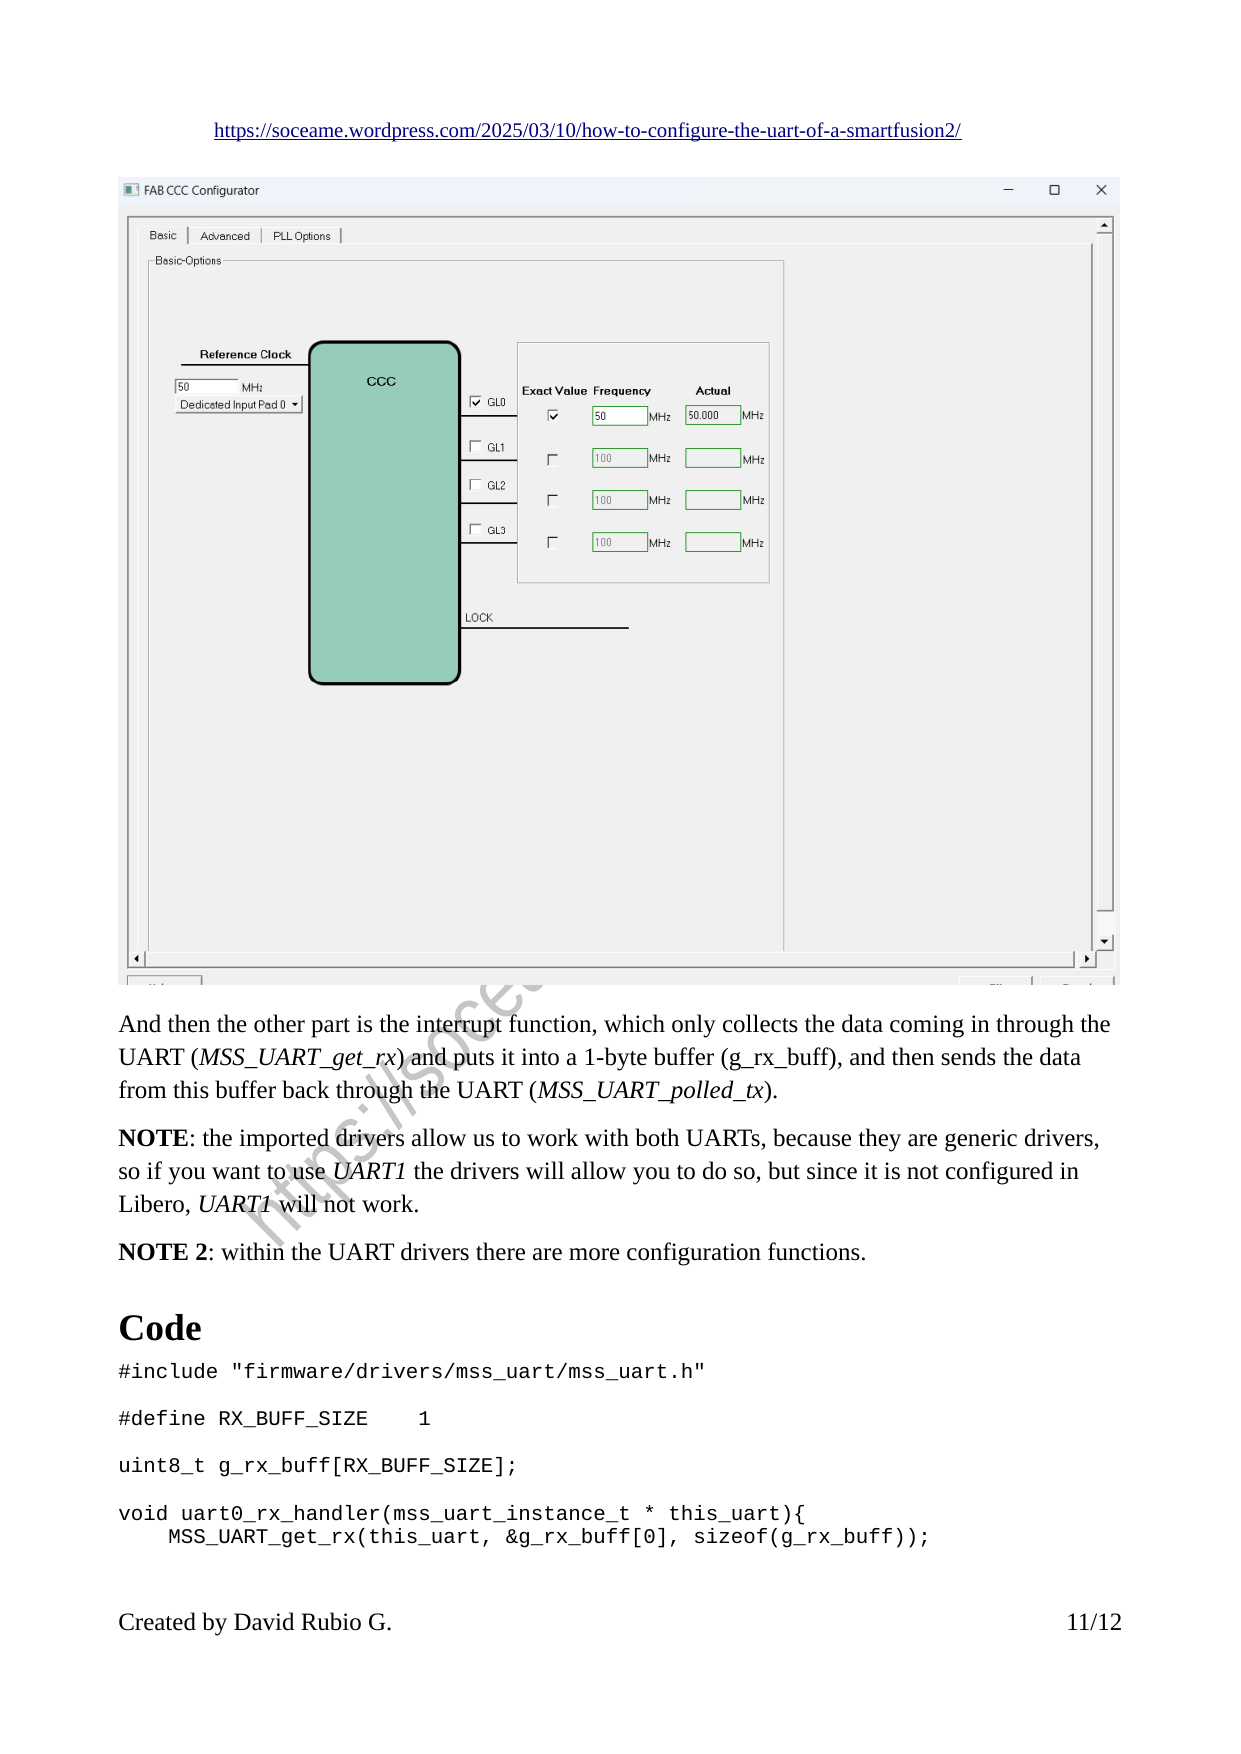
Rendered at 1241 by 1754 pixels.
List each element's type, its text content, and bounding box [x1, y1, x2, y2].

text uint8_t g_rx_buff[RX_BUFF_SIZE]; [118, 1455, 1122, 1479]
subtitle Code [118, 1305, 1122, 1348]
text #define RX_BUFF_SIZE 1 [118, 1408, 1122, 1432]
text NOTE 2: within the UART drivers there are more configuration functions. [118, 1237, 1122, 1265]
text MSS_UART_get_rx(this_uart, &g_rx_buff[0], sizeof(g_rx_buff)); [118, 1526, 1122, 1550]
text #include "firmware/drivers/mss_uart/mss_uart.h" [118, 1361, 1122, 1384]
text NOTE: the imported drivers allow us to work with both UARTs, because they are generic drivers, so if you want to use UART1 the drivers will allow you to do so, but since it is not configured in Libero, UART1 will not work. [118, 1123, 1122, 1218]
picture [118, 177, 1120, 985]
text And then the other part is the interrupt function, which only collects the data coming in through the UART (MSS_UART_get_rx) and puts it into a 1-byte buffer (g_rx_buff), and then sends the data from this buffer back through the UART (MSS_UART_polled_tx). [118, 1009, 1122, 1104]
text void uart0_rx_handler(mss_uart_instance_t * this_uart){ [118, 1502, 1122, 1526]
